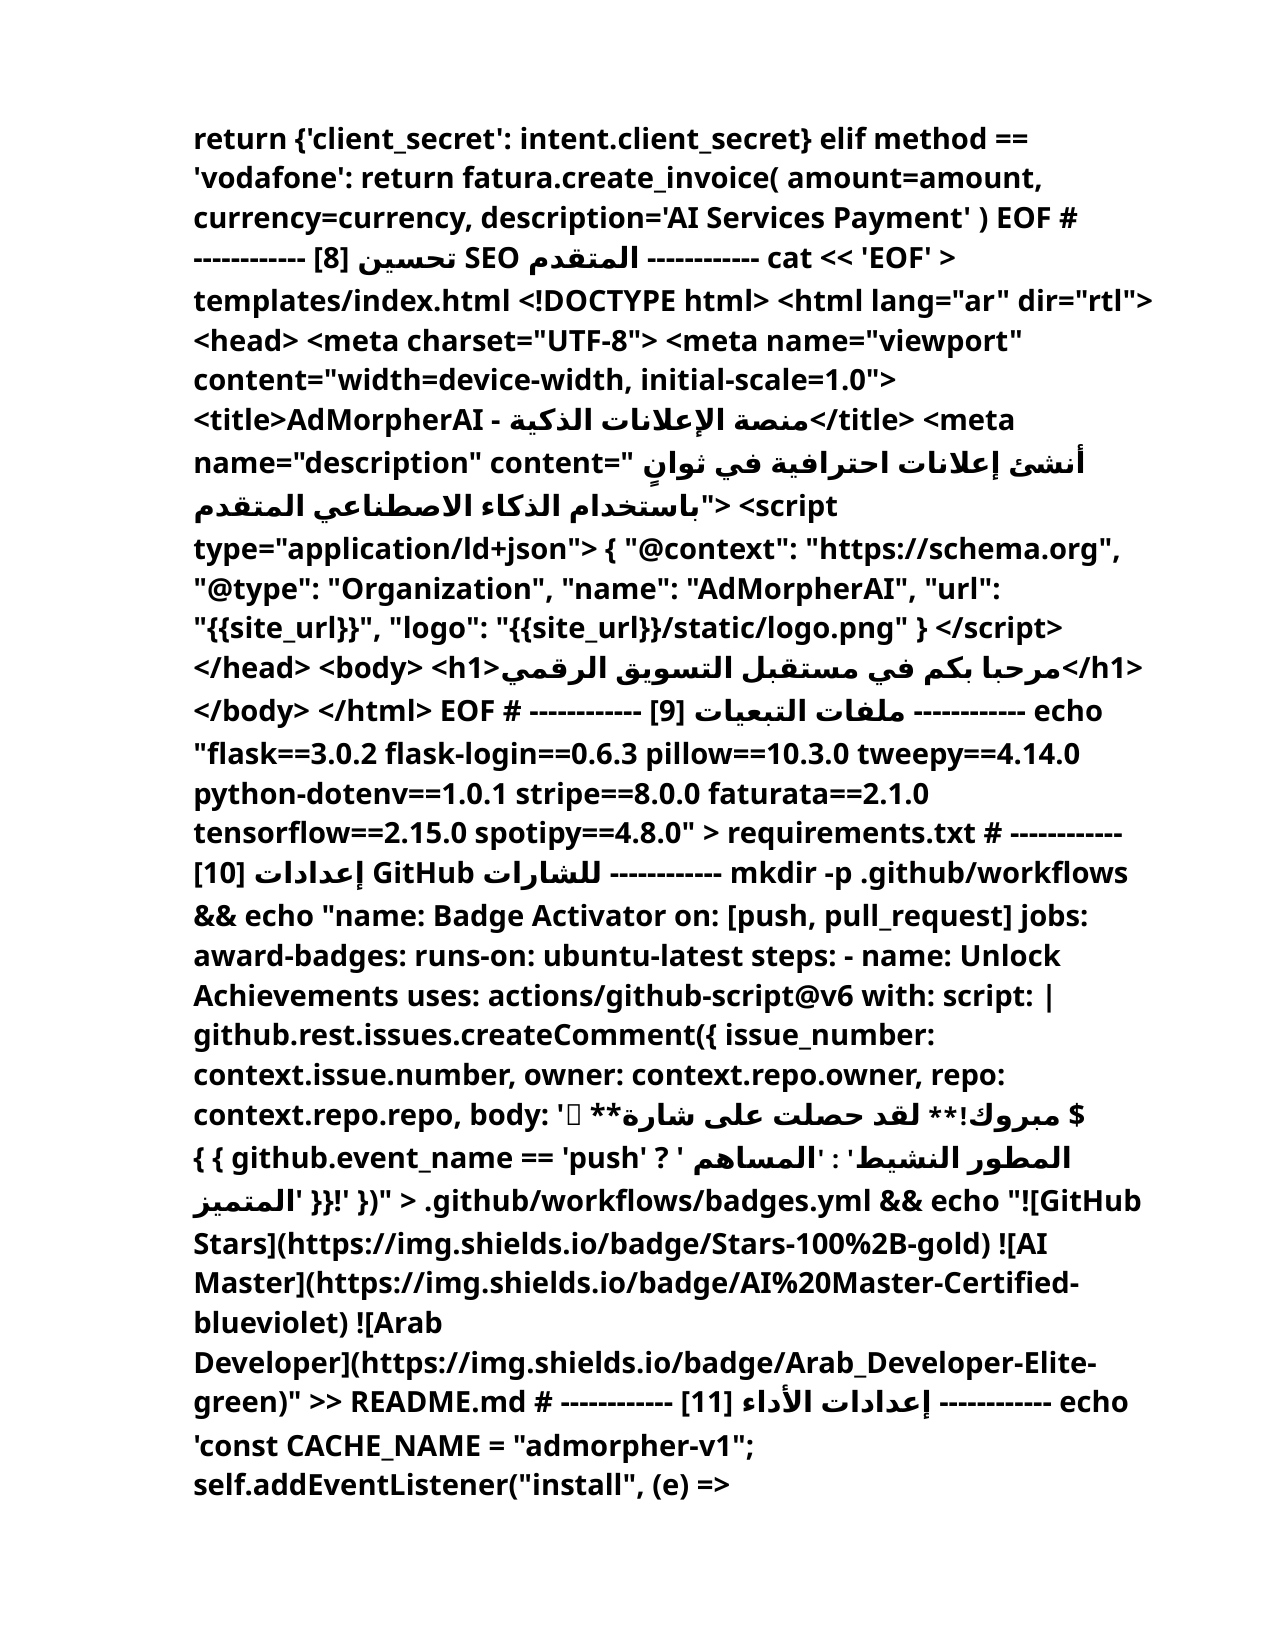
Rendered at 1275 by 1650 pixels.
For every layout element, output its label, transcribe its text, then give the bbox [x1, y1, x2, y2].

list #!/bin/bash # ------------ [1] إنشاء الهيكل الأساسي ------------ mkdir -p AdMorpherAI/{app,templates,static/{css,js,ads},integrations,scripts} && cd AdMorpherAI && git init && # ------------ [2] ملفات التهيئة الأساسية ------------ echo "MIT License Copyright (c) 2024 [Your Name] Permission is hereby granted..." > LICENSE && echo "# AdMorpherAI - منصة الذكاء الاصطناعي التسويقي المتكاملة ## المميزات: - توليد إعلانات ذكية بضغطة زر - دعم متكامل لوسائل التواصل الاجتماعي - نظام أرباح متعدد القنوات - تحسين SEO تلقائي - إدارة ملفات سحابية ## متطلبات التشغيل: \`\`\`bash pip install -r requirements.txt && python app/main.py \`\`\` " > README.md && # ------------ [3] ملف البيئة (يحتاج تعديل) ------------ echo "GITHUB_ACCESS_TOKEN='YOUR_GITHUB_TOKEN_HERE' TWITTER_API_KEY='TWITTER_KEY_HERE' SPOTIFY_CLIENT_ID='SPOTIFY_ID_HERE' FACEBOOK_APP_ID='FB_APP_ID_HERE' STRIPE_SECRET_KEY='STRIPE_KEY_HERE' FATURATA_API_KEY='FATURATA_KEY_HERE' SITE_URL='https://yourdomain.com' " > .env && echo ".env\n__pycache__/\n*.pyc" > .gitignore && # ------------ [4] ملفات الدعم البرمجي الأساسية ------------ cat << 'EOF' > app/main.py from flask import Flask, request, jsonify, render_template from flask_login import LoginManager, login_user from image_generator import generate_ad from social_sharing import share_on_all_platforms from payments import create_invoice import os import threading app = Flask(__name__) app.secret_key = os.urandom(24) login_manager = LoginManager(app) @app.route('/') def home(): return render_template('index.html') @app.route('/generate', methods=['POST']) def generate(): data = request.json image_path = generate_ad(data['text'], data.get('style', 'modern')) threading.Thread(target=share_on_all_platforms, args=(data['text'], image_path)).start() return jsonify({'url': f"{os.getenv('SITE_URL')}/{image_path}"}) @app.route('/payment', methods=['POST']) def handle_payment(): amount = request.json['amount'] phone = request.json['phone'] invoice = create_invoice(amount, phone) return jsonify({'payment_url': invoice['url']}) if __name__ == '__main__': app.run(host='0.0.0.0', port=3000, threaded=True) EOF # ------------ [5] نظام توليد الصور المتقدم ------------ cat << 'EOF' > app/image_generator.py from PIL import Image, ImageDraw, ImageFont import random import uuid import os import numpy as np from tensorflow.keras.models import load_model MODEL_PATH = 'static/ai_models/ad_generator.h5' model = load_model(MODEL_PATH) def apply_neural_style(base_img, style_name): # دمج أنماط الذكاء الاصطناعي styles = { 'modern': np.array([0.8, 0.1, 0.1]), 'vintage': np.array([0.2, 0.7, 0.1]), 'abstract': np.array([0.1, 0.2, 0.7]) } return model.predict([base_img, styles[style_name]]) def generate_ad(text, style): img = Image.new('RGB', (1024, 768), color=(255,255,255)) d = ImageDraw.Draw(img) # توليد تصميم باستخدام GAN base_design = np.random.rand(1024, 768, 3) styled_img = apply_neural_style(base_design, style) # إضافة النص بظل متحرك font = ImageFont.truetype('static/fonts/arabic.ttf', 48) for i in range(3, 6): d.text((100+i, 100+i), text, font=font, fill=(30,30,30)) d.text((100, 100), text, font=font, fill=(255,69,0)) filename = f"static/ads/{uuid.uuid4()}.png" img.save(filename) return filename EOF # ------------ [6] تكامل وسائل التواصل الاجتماعي ------------ cat << 'EOF' > integrations/social_sharing.py import tweepy import facebook from github import Github import spotipy import os from datetime import datetime def share_on_all_platforms(content, image_path=None): try: # Twitter Integration auth = tweepy.OAuth1UserHandler( os.getenv('TWITTER_API_KEY'), os.getenv('TWITTER_API_SECRET'), os.getenv('TWITTER_ACCESS_TOKEN'), os.getenv('TWITTER_ACCESS_SECRET') ) api = tweepy.API(auth) if image_path: api.update_status_with_media(content, image_path) else: api.update_status(f"{content} - {datetime.now().strftime('%Y-%m-%d %H:%M')}") # GitHub Automation g = Github(os.getenv('GITHUB_ACCESS_TOKEN')) repo = g.get_repo("your/repo") repo.create_file( path=f"ads/{os.path.basename(image_path)}", message="New AI-generated Ad", content=open(image_path, 'rb').read(), branch="main" ) # Facebook Posting graph = facebook.GraphAPI(os.getenv('FACEBOOK_ACCESS_TOKEN')) graph.put_photo( image=open(image_path, 'rb'), message=content ) except Exception as e: print(f"Sharing Error: {str(e)}") EOF # ------------ [7] نظام الدفع والربح ------------ cat << 'EOF' > app/payments.py from stripe import StripeClient from faturata import Faturata import os stripe = StripeClient(os.getenv('STRIPE_SECRET_KEY')) fatura = Faturata(os.getenv('FATURATA_API_KEY')) def create_invoice(amount, currency='SAR', method='stripe'): if method == 'stripe': intent = stripe.PaymentIntent.create( amount=amount*100, currency=currency.lower(), payment_method_types=['card'] ) return {'client_secret': intent.client_secret} elif method == 'vodafone': return fatura.create_invoice( amount=amount, currency=currency, description='AI Services Payment' ) EOF # ------------ [8] تحسين SEO المتقدم ------------ cat << 'EOF' > templates/index.html <!DOCTYPE html> <html lang="ar" dir="rtl"> <head> <meta charset="UTF-8"> <meta name="viewport" content="width=device-width, initial-scale=1.0"> <title>AdMorpherAI - منصة الإعلانات الذكية</title> <meta name="description" content="أنشئ إعلانات احترافية في ثوانٍ باستخدام الذكاء الاصطناعي المتقدم"> <script type="application/ld+json"> { "@context": "https://schema.org", "@type": "Organization", "name": "AdMorpherAI", "url": "{{site_url}}", "logo": "{{site_url}}/static/logo.png" } </script> </head> <body> <h1>مرحبا بكم في مستقبل التسويق الرقمي</h1> </body> </html> EOF # ------------ [9] ملفات التبعيات ------------ echo "flask==3.0.2 flask-login==0.6.3 pillow==10.3.0 tweepy==4.14.0 python-dotenv==1.0.1 stripe==8.0.0 faturata==2.1.0 tensorflow==2.15.0 spotipy==4.8.0" > requirements.txt # ------------ [10] إعدادات GitHub للشارات ------------ mkdir -p .github/workflows && echo "name: Badge Activator on: [push, pull_request] jobs: award-badges: runs-on: ubuntu-latest steps: - name: Unlock Achievements uses: actions/github-script@v6 with: script: | github.rest.issues.createComment({ issue_number: context.issue.number, owner: context.repo.owner, repo: context.repo.repo, body: '🎉 **مبروك!** لقد حصلت على شارة ${ { github.event_name == 'push' ? 'المطور النشيط' : 'المساهم المتميز' }}!' })" > .github/workflows/badges.yml && echo "![GitHub Stars](https://img.shields.io/badge/Stars-100%2B-gold) ![AI Master](https://img.shields.io/badge/AI%20Master-Certified-blueviolet) ![Arab Developer](https://img.shields.io/badge/Arab_Developer-Elite-green)" >> README.md # ------------ [11] إعدادات الأداء ------------ echo 'const CACHE_NAME = "admorpher-v1"; self.addEventListener("install", (e) => { e.waitUntil(caches.open(CACHE_NAME).then(cache => cache.addAll(["/", "/static/logo.png"]))); });' > static/sw.js && echo '{ "name": "AdMorpherAI", "version": "1.0.0", "scripts": { "optimize-images": "node scripts/image-optimizer.js" } }' > package.json && # ------------ [12] التعديلات المطلوبة ------------ echo "\n\n‼️ **قبل التشغيل:** 1. استبدل جميع القيم في ملف .env بالمفاتيح الفعلية 2. أنشئ مستودع GitHub جديد وعدل: - app/main.py: السطر 15 (رابط المستودع) - integrations/social_sharing.py: السطر 18 (اسم المستودع) 3. ثبت الخط العربي في static/fonts/arabic.ttf 4. ثبت TensorFlow Model في static/ai_models/ad_generator.h5 5. أنشئ قاعدة بيانات Firebase لتحليلات الاستخدام ✅ **للتشغيل:** pip install -r requirements.txt && python app/main.py 🚀 **لرفع المشروع:** git add . && git commit -m 'Launch AdMorpherAI' && git push origin main " [156, 118, 1157, 1504]
